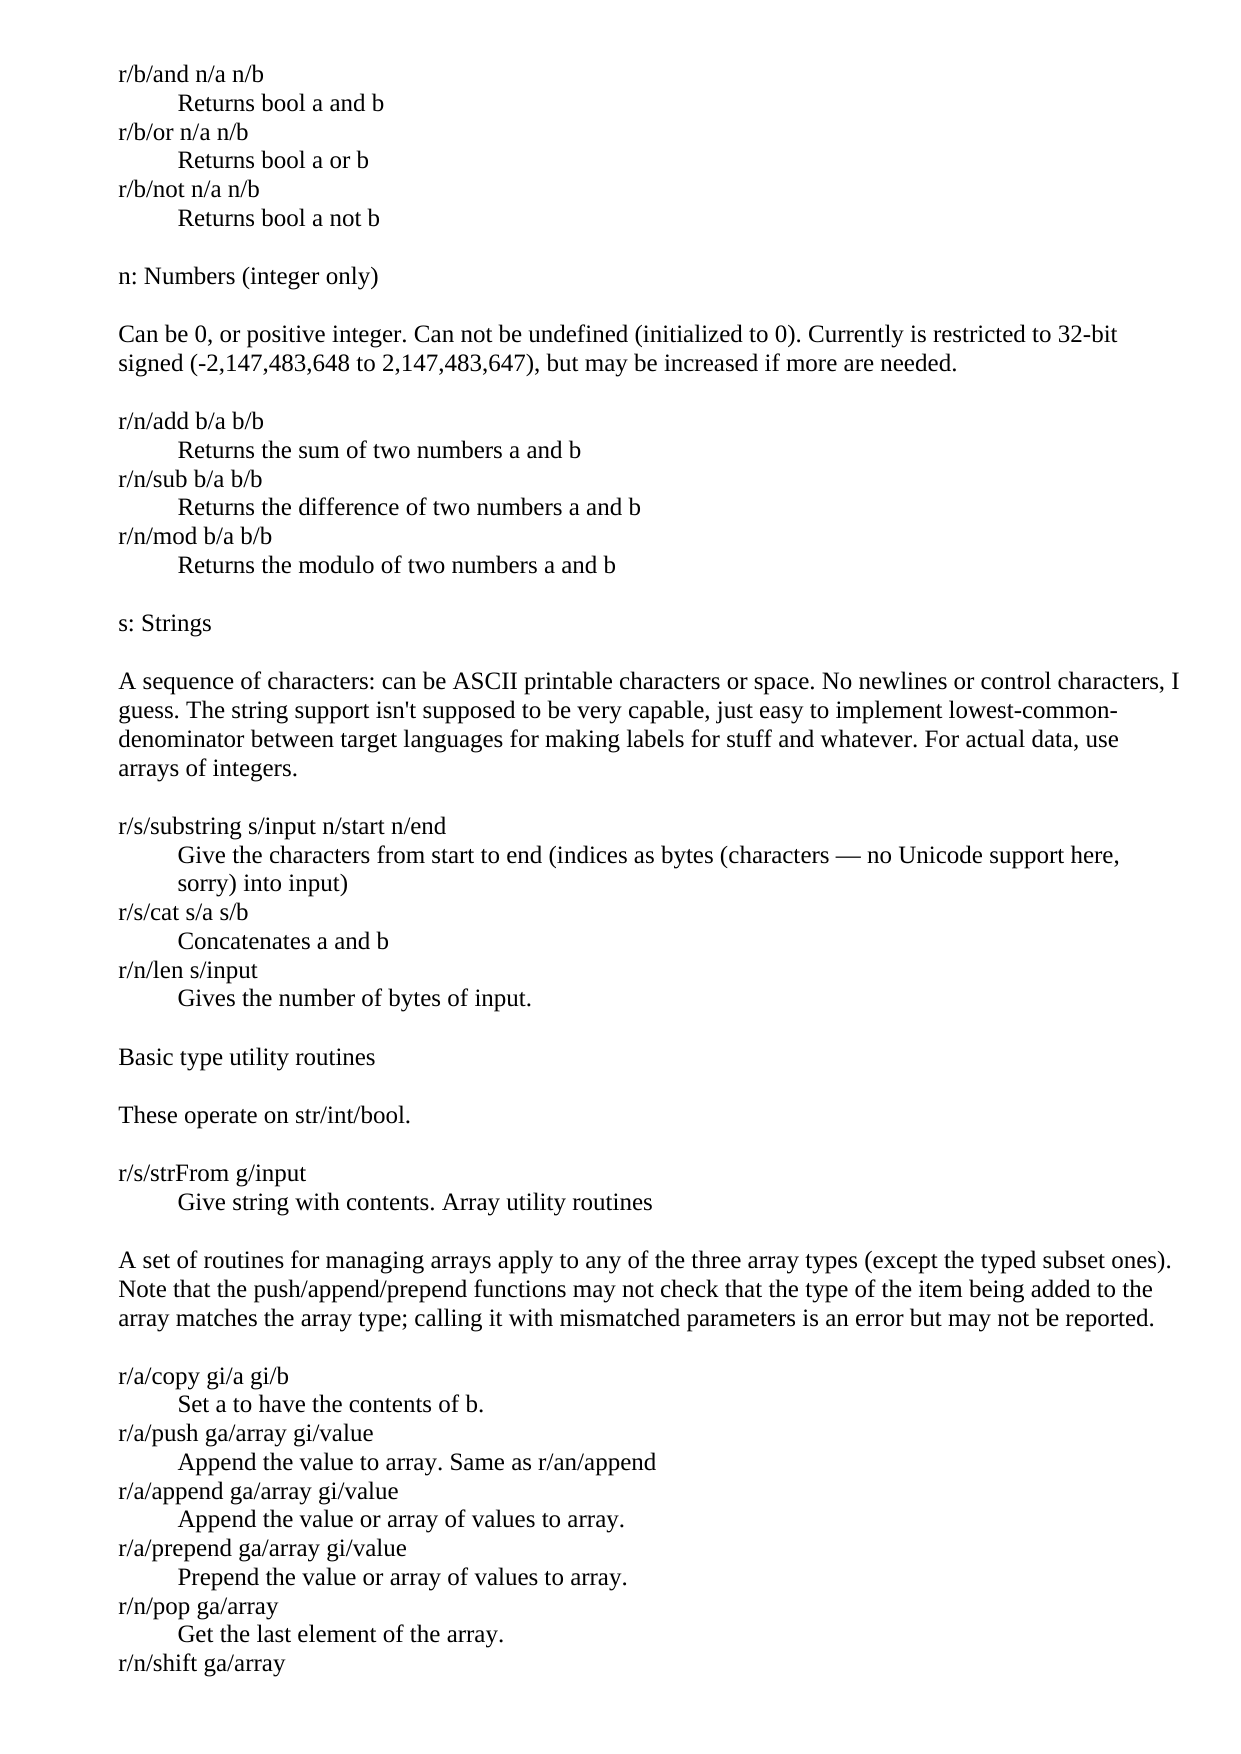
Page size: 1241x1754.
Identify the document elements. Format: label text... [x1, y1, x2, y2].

list Get the last element of the array. [177, 1619, 1181, 1648]
subtitle r/a/push ga/array gi/value [118, 1418, 1181, 1447]
subtitle r/a/prepend ga/array gi/value [118, 1533, 1181, 1562]
list Give string with contents. Array utility routines [177, 1187, 1181, 1216]
list Returns bool a or b [177, 145, 1181, 174]
list Prepend the value or array of values to array. [177, 1562, 1181, 1591]
list Concatenates a and b [177, 926, 1181, 955]
list Returns bool a not b [177, 203, 1181, 232]
subtitle r/a/copy gi/a gi/b [118, 1361, 1181, 1389]
subtitle r/n/len s/input [118, 955, 1181, 983]
list Give the characters from start to end (indices as bytes (characters — no Unicode support here, sorry) into input) [177, 840, 1181, 897]
text These operate on str/int/bool. [118, 1100, 1181, 1129]
subtitle r/a/append ga/array gi/value [118, 1476, 1181, 1504]
subtitle r/s/strFrom g/input [118, 1158, 1181, 1187]
list Returns the difference of two numbers a and b [177, 492, 1181, 521]
subtitle r/n/mod b/a b/b [118, 521, 1181, 550]
list Append the value or array of values to array. [177, 1504, 1181, 1533]
text Can be 0, or positive integer. Can not be undefined (initialized to 0). Currently is restricted to 32-bit signed (-2,147,483,648 to 2,147,483,647), but may be increased if more are needed. [118, 319, 1181, 377]
subtitle r/b/not n/a n/b [118, 174, 1181, 203]
list Returns bool a and b [177, 88, 1181, 117]
list Returns the sum of two numbers a and b [177, 435, 1181, 464]
subtitle r/b/or n/a n/b [118, 117, 1181, 145]
subtitle r/s/cat s/a s/b [118, 897, 1181, 926]
list Gives the number of bytes of input. [177, 983, 1181, 1012]
subtitle r/s/substring s/input n/start n/end [118, 811, 1181, 840]
subtitle r/n/pop ga/array [118, 1591, 1181, 1619]
subtitle r/b/and n/a n/b [118, 59, 1181, 88]
subtitle r/n/shift ga/array [118, 1648, 1181, 1677]
subtitle r/n/add b/a b/b [118, 406, 1181, 435]
text Basic type utility routines [118, 1042, 1181, 1070]
text s: Strings [118, 608, 1181, 637]
subtitle r/n/sub b/a b/b [118, 464, 1181, 492]
list Set a to have the contents of b. [177, 1389, 1181, 1418]
text A set of routines for managing arrays apply to any of the three array types (except the typed subset ones). Note that the push/append/prepend functions may not check that the type of the item being added to the array matches the array type; calling it with mismatched parameters is an error but may not be reported. [118, 1245, 1181, 1331]
list Append the value to array. Same as r/an/append [177, 1447, 1181, 1476]
list Returns the modulo of two numbers a and b [177, 550, 1181, 579]
text n: Numbers (integer only) [118, 261, 1181, 290]
text A sequence of characters: can be ASCII printable characters or space. No newlines or control characters, I guess. The string support isn't supposed to be very capable, just easy to implement lowest-common-denominator between target languages for making labels for stuff and whatever. For actual data, use arrays of integers. [118, 666, 1181, 781]
